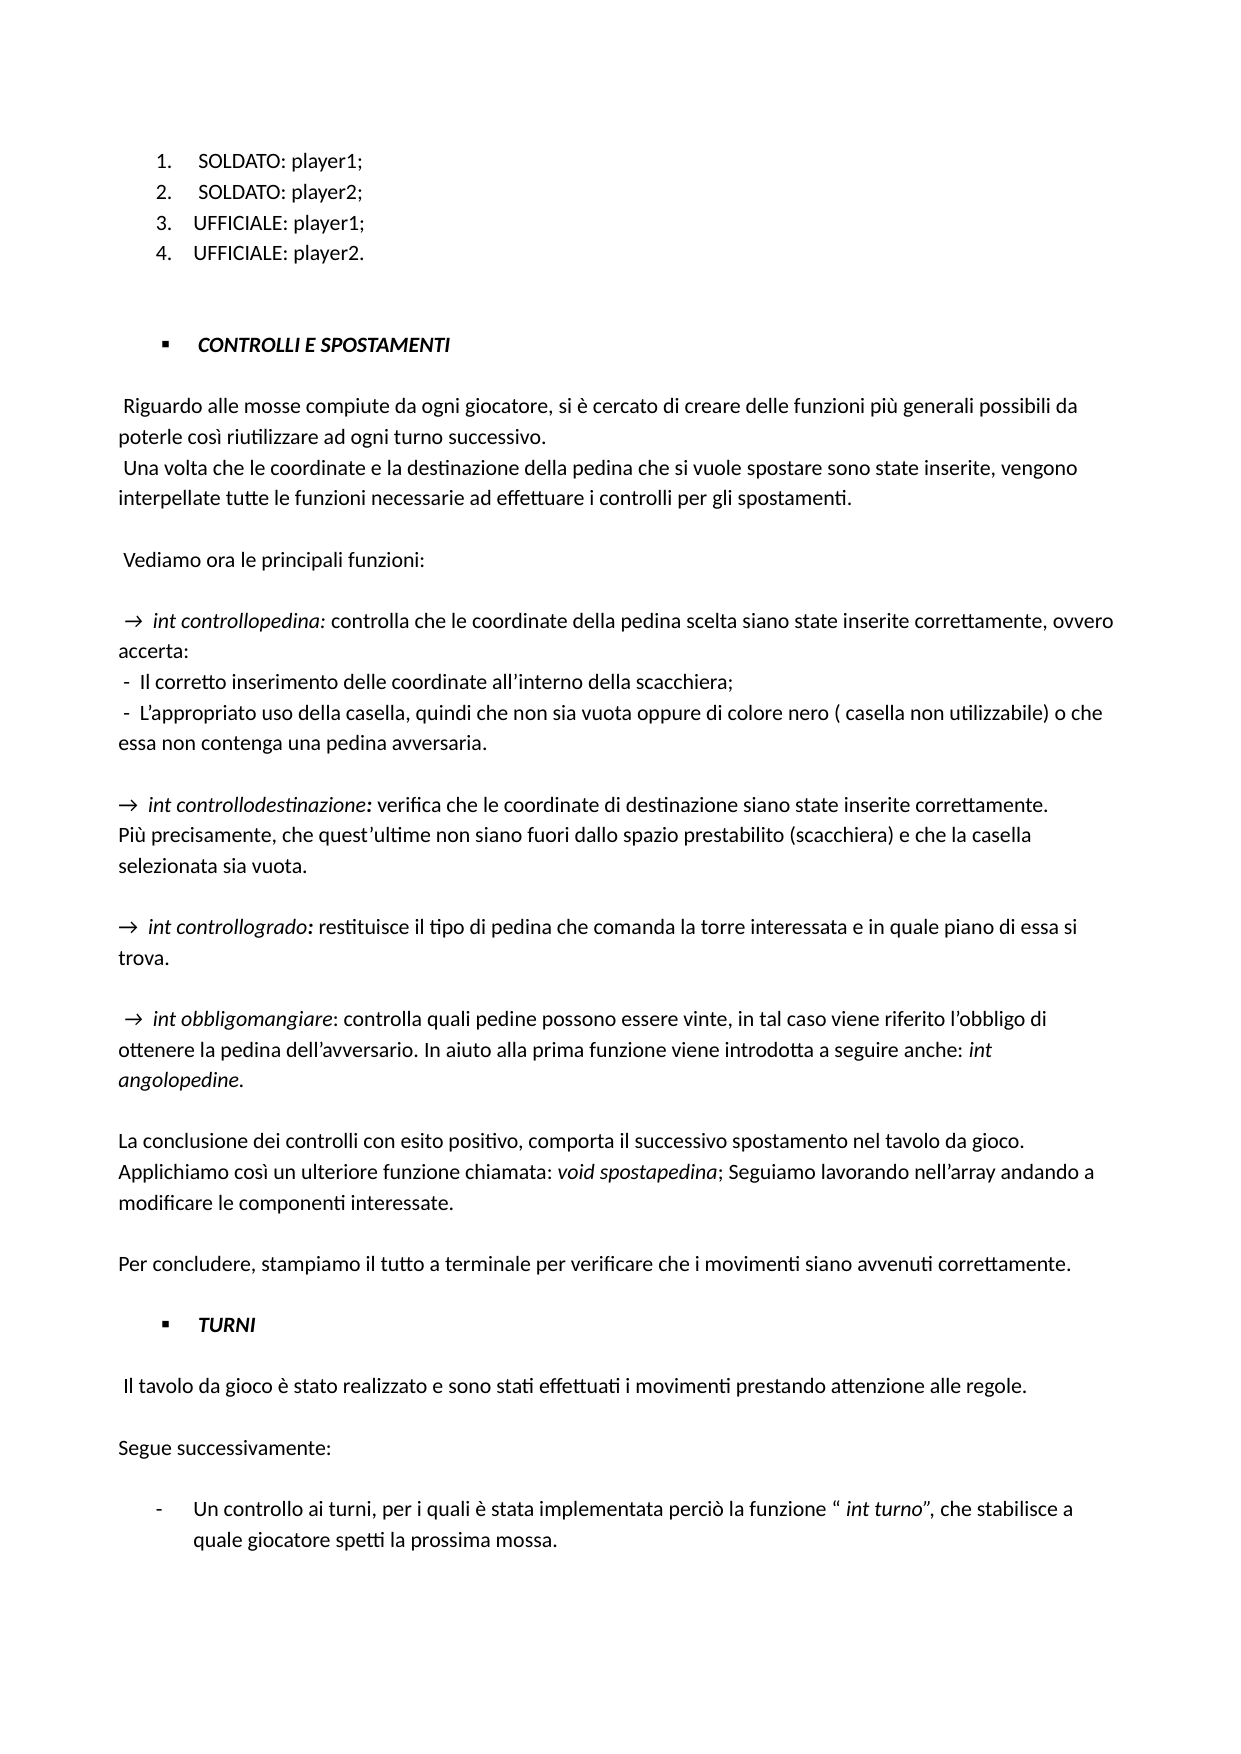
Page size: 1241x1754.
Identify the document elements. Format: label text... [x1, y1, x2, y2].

text Il tavolo da gioco è stato realizzato e sono stati effettuati i movimenti prestando attenzione alle regole. [118, 1373, 1122, 1399]
list Un controllo ai turni, per i quali è stata implementata perciò la funzione “ int turno”, che stabilisce a quale giocatore spetti la prossima mossa. [156, 1495, 1122, 1552]
text → int controllodestinazione: verifica che le coordinate di destinazione siano state inserite correttamente. Più precisamente, che quest’ultime non siano fuori dallo spazio prestabilito (scacchiera) e che la casella selezionata sia vuota. [118, 791, 1122, 909]
text → int obbligomangiare: controlla quali pedine possono essere vinte, in tal caso viene riferito l’obbligo di ottenere la pedina dell’avversario. In aiuto alla prima funzione viene introdotta a seguire anche: int angolopedine. [118, 1005, 1122, 1093]
text Segue successivamente: [118, 1403, 1122, 1461]
text - L’appropriato uso della casella, quindi che non sia vuota oppure di colore nero ( casella non utilizzabile) o che essa non contenga una pedina avversaria. [118, 699, 1122, 756]
list SOLDATO: player1; [156, 148, 1122, 174]
list UFFICIALE: player1; [156, 209, 1122, 236]
text Per concludere, stampiamo il tutto a terminale per verificare che i movimenti siano avvenuti correttamente. [118, 1250, 1122, 1277]
text - Il corretto inserimento delle coordinate all’interno della scacchiera; [118, 668, 1122, 695]
text → int controllogrado: restituisce il tipo di pedina che comanda la torre interessata e in quale piano di essa si trova. [118, 913, 1122, 971]
text Riguardo alle mosse compiute da ogni giocatore, si è cercato di creare delle funzioni più generali possibili da poterle così riutilizzare ad ogni turno successivo. [118, 393, 1122, 450]
list SOLDATO: player2; [156, 178, 1122, 205]
list TURNI [160, 1311, 1122, 1338]
text Vediamo ora le principali funzioni: [118, 515, 1122, 572]
list UFFICIALE: player2. [156, 239, 1122, 266]
text → int controllopedina: controlla che le coordinate della pedina scelta siano state inserite correttamente, ovvero accerta: [118, 607, 1122, 664]
list CONTROLLI E SPOSTAMENTI [160, 331, 1122, 358]
text Una volta che le coordinate e la destinazione della pedina che si vuole spostare sono state inserite, vengono interpellate tutte le funzioni necessarie ad effettuare i controlli per gli spostamenti. [118, 454, 1122, 511]
text La conclusione dei controlli con esito positivo, comporta il successivo spostamento nel tavolo da gioco. Applichiamo così un ulteriore funzione chiamata: void spostapedina; Seguiamo lavorando nell’array andando a modificare le componenti interessate. [118, 1128, 1122, 1216]
